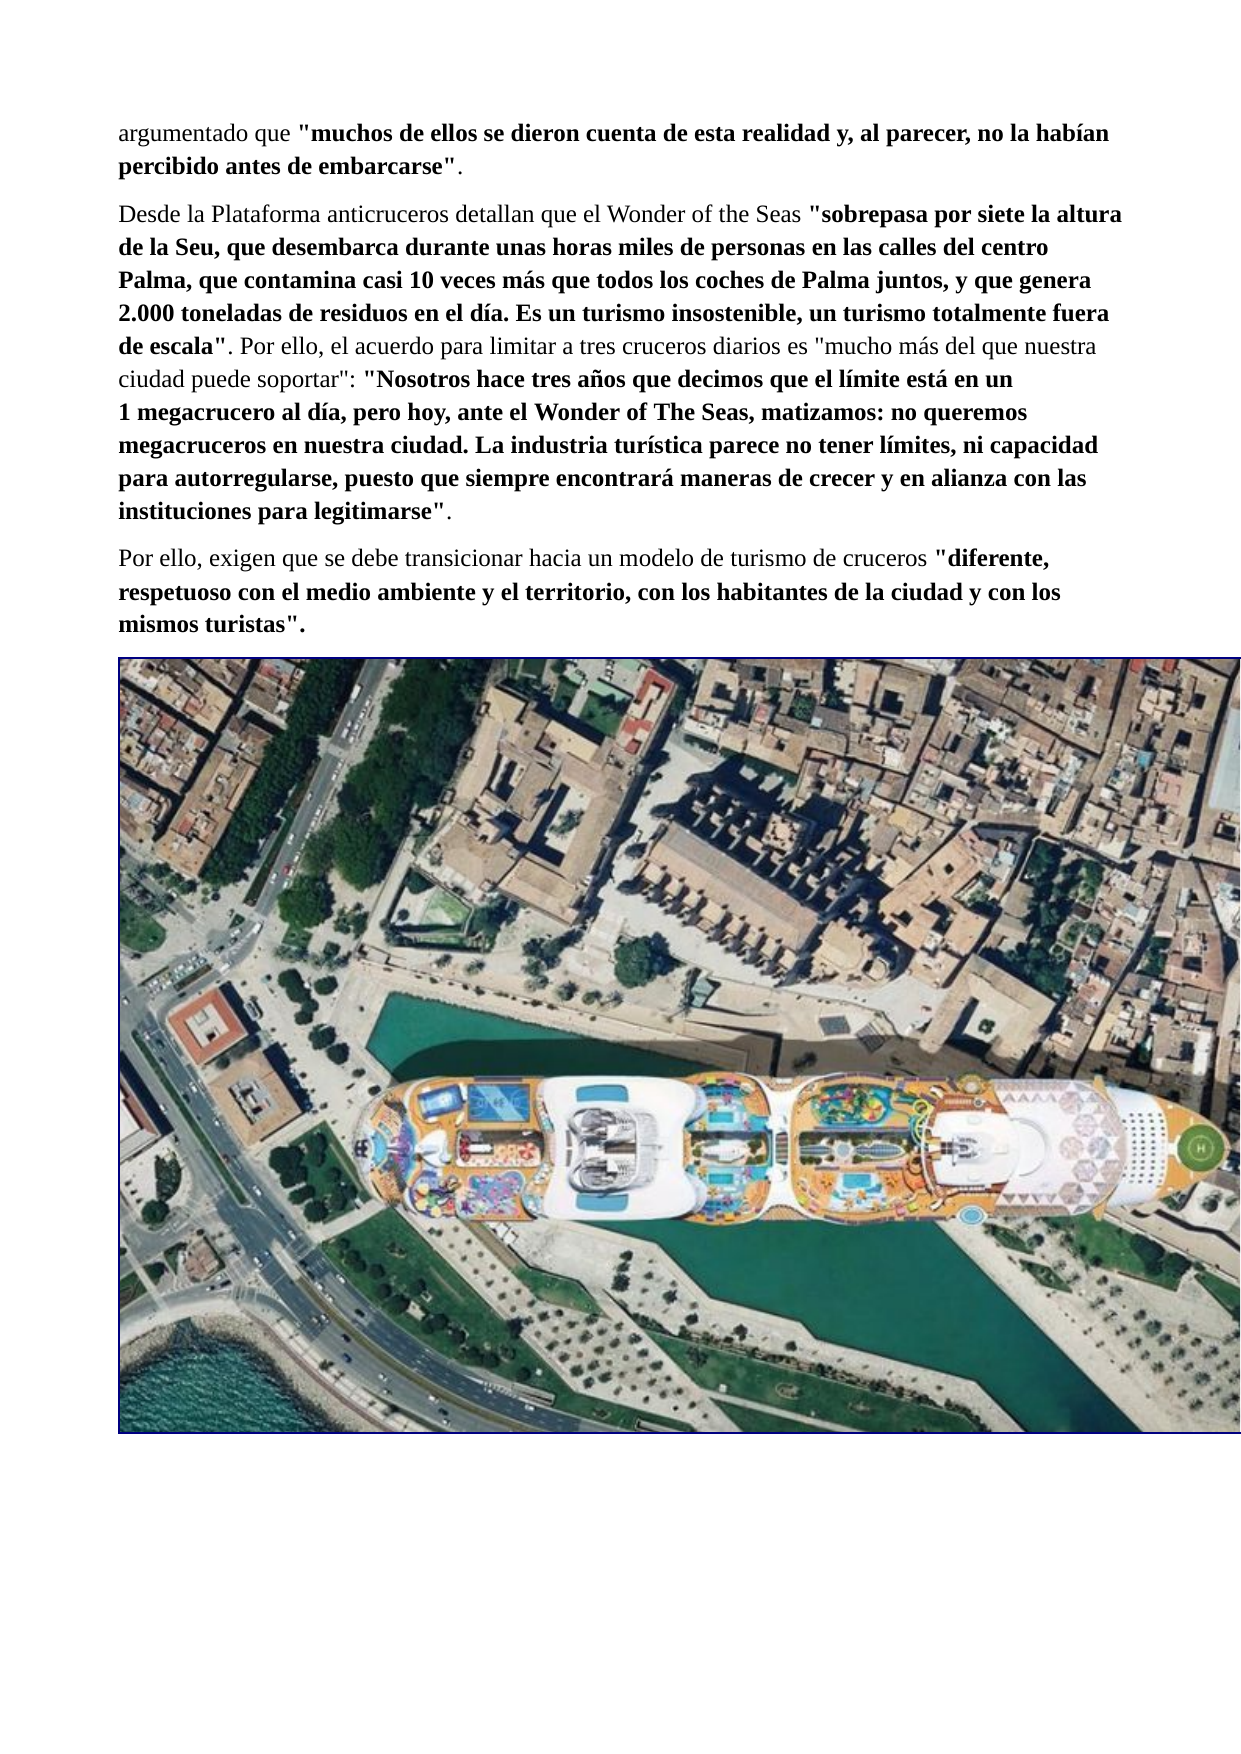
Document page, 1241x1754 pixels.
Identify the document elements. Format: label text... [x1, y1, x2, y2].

text Desde la Plataforma anticruceros detallan que el Wonder of the Seas "sobrepasa por siete la altura de la Seu, que desembarca durante unas horas miles de personas en las calles del centro Palma, que contamina casi 10 veces más que todos los coches de Palma juntos, y que genera 2.000 toneladas de residuos en el día. Es un turismo insostenible, un turismo totalmente fuera de escala". Por ello, el acuerdo para limitar a tres cruceros diarios es "mucho más del que nuestra ciudad puede soportar": "Nosotros hace tres años que decimos que el límite está en un 1 megacrucero al día, pero hoy, ante el Wonder of The Seas, matizamos: no queremos megacruceros en nuestra ciudad. La industria turística parece no tener límites, ni capacidad para autorregularse, puesto que siempre encontrará maneras de crecer y en alianza con las instituciones para legitimarse". [118, 199, 1122, 525]
text argumentado que "muchos de ellos se dieron cuenta de esta realidad y, al parecer, no la habían percibido antes de embarcarse". [118, 118, 1122, 180]
text Por ello, exigen que se debe transicionar hacia un modelo de turismo de cruceros "diferente, respetuoso con el medio ambiente y el territorio, con los habitantes de la ciudad y con los mismos turistas". [118, 543, 1122, 638]
picture [120, 659, 1241, 1432]
